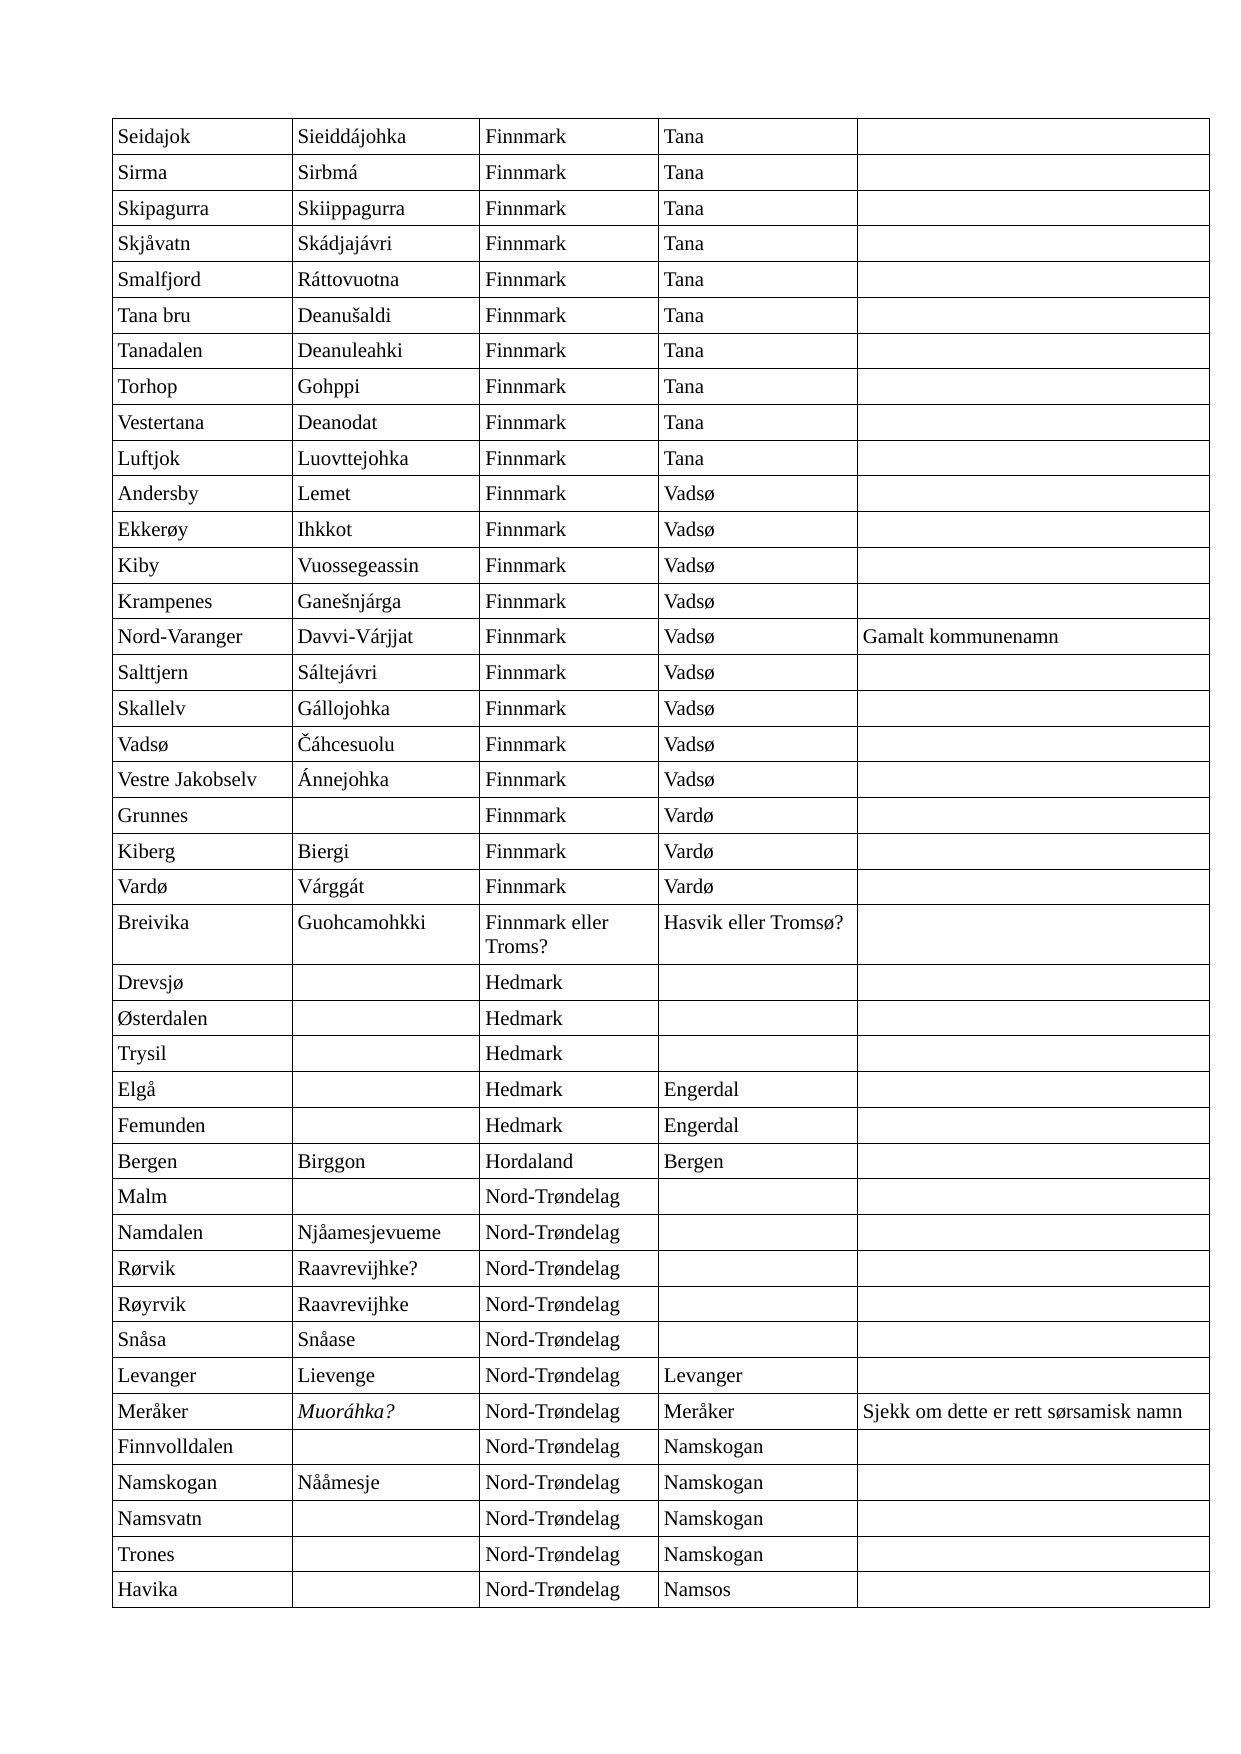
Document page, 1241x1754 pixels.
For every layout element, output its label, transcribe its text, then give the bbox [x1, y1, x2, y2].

table_cell [858, 834, 1209, 868]
table_cell Muoráhka? [293, 1394, 479, 1428]
table_cell [858, 1322, 1209, 1357]
table_cell Vadsø [659, 762, 857, 797]
table_cell Davvi-Várjjat [293, 619, 479, 654]
table_cell Finnmark [480, 870, 658, 904]
table_cell Lievenge [293, 1358, 479, 1393]
table_cell Deanuleahki [293, 334, 479, 368]
table_cell Vardø [659, 834, 857, 868]
table_cell [858, 512, 1209, 547]
table_cell Finnmark [480, 119, 658, 154]
table_cell Tana [659, 298, 857, 332]
table_cell [659, 1036, 857, 1071]
table_cell Meråker [113, 1394, 292, 1428]
table_cell [858, 226, 1209, 261]
table_cell [858, 870, 1209, 904]
table_cell Vadsø [659, 584, 857, 618]
table_cell Vadsø [659, 727, 857, 761]
table_cell Birggon [293, 1144, 479, 1178]
table_cell Finnmark [480, 155, 658, 189]
table_cell Ganešnjárga [293, 584, 479, 618]
table_cell Tana [659, 226, 857, 261]
table_cell Tana [659, 119, 857, 154]
table_cell Finnmark [480, 191, 658, 225]
table_cell Nord-Trøndelag [480, 1430, 658, 1464]
table_cell Hasvik eller Tromsø? [659, 905, 857, 964]
table_cell [858, 1537, 1209, 1571]
table_cell Finnmark [480, 691, 658, 726]
table_cell Tanadalen [113, 334, 292, 368]
table_cell Ekkerøy [113, 512, 292, 547]
table_cell Nord-Trøndelag [480, 1287, 658, 1321]
table_cell [293, 1108, 479, 1143]
table_cell Finnmark [480, 834, 658, 868]
table_cell Engerdal [659, 1072, 857, 1107]
table_cell Vadsø [659, 691, 857, 726]
table_cell [858, 905, 1209, 964]
table_cell Tana [659, 262, 857, 297]
table_cell Malm [113, 1179, 292, 1214]
table_cell [659, 1287, 857, 1321]
table_cell Finnmark [480, 369, 658, 404]
table_cell Levanger [659, 1358, 857, 1393]
table_cell Nååmesje [293, 1465, 479, 1500]
table_cell Breivika [113, 905, 292, 964]
table_cell Guohcamohkki [293, 905, 479, 964]
table_cell [659, 1322, 857, 1357]
table_cell Tana [659, 405, 857, 440]
table_cell Kiby [113, 548, 292, 583]
table_cell Hedmark [480, 1001, 658, 1035]
table_cell Skiippagurra [293, 191, 479, 225]
table_cell Tana [659, 334, 857, 368]
table_cell [858, 655, 1209, 690]
table_cell [858, 1001, 1209, 1035]
table_cell Vardø [659, 798, 857, 833]
table_cell Snåsa [113, 1322, 292, 1357]
table_cell [858, 1215, 1209, 1250]
table_cell Deanodat [293, 405, 479, 440]
table_cell Elgå [113, 1072, 292, 1107]
table_cell Finnmark [480, 262, 658, 297]
table_cell Finnmark [480, 334, 658, 368]
table_cell Sieiddájohka [293, 119, 479, 154]
table_cell Salttjern [113, 655, 292, 690]
table_cell [659, 1251, 857, 1286]
table_cell Bergen [113, 1144, 292, 1178]
table_cell [659, 965, 857, 1000]
table_cell Nord-Trøndelag [480, 1358, 658, 1393]
table_cell Tana [659, 441, 857, 475]
table_cell [858, 1251, 1209, 1286]
table_cell Gamalt kommunenamn [858, 619, 1209, 654]
table_cell [858, 965, 1209, 1000]
table_cell Nord-Trøndelag [480, 1251, 658, 1286]
table_cell Gohppi [293, 369, 479, 404]
table_cell Skallelv [113, 691, 292, 726]
table_cell Drevsjø [113, 965, 292, 1000]
table_cell [858, 119, 1209, 154]
table_cell [858, 405, 1209, 440]
table_cell [858, 1501, 1209, 1536]
table_cell [858, 1465, 1209, 1500]
table_cell Trysil [113, 1036, 292, 1071]
table_cell Tana [659, 191, 857, 225]
table_cell Levanger [113, 1358, 292, 1393]
table_cell Hedmark [480, 965, 658, 1000]
table_cell Ráttovuotna [293, 262, 479, 297]
table_cell Vadsø [659, 476, 857, 511]
table_cell [858, 441, 1209, 475]
table_cell Bergen [659, 1144, 857, 1178]
table_cell [293, 1036, 479, 1071]
table_cell Tana [659, 155, 857, 189]
table_cell Vadsø [659, 548, 857, 583]
table_cell Vardø [659, 870, 857, 904]
table_cell Nord-Varanger [113, 619, 292, 654]
table_cell [858, 1144, 1209, 1178]
table_cell Skipagurra [113, 191, 292, 225]
table_cell [858, 762, 1209, 797]
table_cell Namsos [659, 1572, 857, 1607]
table_cell Nord-Trøndelag [480, 1215, 658, 1250]
table_cell [858, 691, 1209, 726]
table_cell [293, 1001, 479, 1035]
table_cell Hedmark [480, 1108, 658, 1143]
table_cell Biergi [293, 834, 479, 868]
table_cell Namskogan [659, 1501, 857, 1536]
table_cell [293, 1430, 479, 1464]
table_cell Finnmark [480, 548, 658, 583]
table_cell Nord-Trøndelag [480, 1537, 658, 1571]
table_cell Luovttejohka [293, 441, 479, 475]
table_cell [858, 155, 1209, 189]
table_cell [858, 1430, 1209, 1464]
table_cell Grunnes [113, 798, 292, 833]
table_cell [293, 1537, 479, 1571]
table_cell Namskogan [659, 1537, 857, 1571]
table_cell Finnmark [480, 655, 658, 690]
table_cell Ihkkot [293, 512, 479, 547]
table_cell Namskogan [113, 1465, 292, 1500]
table_cell [659, 1215, 857, 1250]
table_cell [858, 1072, 1209, 1107]
table_cell Hordaland [480, 1144, 658, 1178]
table_cell Ánnejohka [293, 762, 479, 797]
table_cell Finnmark [480, 226, 658, 261]
table_cell [858, 476, 1209, 511]
table_cell Nord-Trøndelag [480, 1394, 658, 1428]
table_cell Havika [113, 1572, 292, 1607]
table_cell Vadsø [659, 619, 857, 654]
table_cell Namdalen [113, 1215, 292, 1250]
table_cell Deanušaldi [293, 298, 479, 332]
table_cell Sirma [113, 155, 292, 189]
table_cell Finnmark [480, 298, 658, 332]
table_cell Meråker [659, 1394, 857, 1428]
table_cell Finnmark [480, 619, 658, 654]
table_cell Finnmark [480, 512, 658, 547]
table_cell Vardø [113, 870, 292, 904]
table_cell [293, 1179, 479, 1214]
table_cell Nord-Trøndelag [480, 1501, 658, 1536]
table_cell Gállojohka [293, 691, 479, 726]
table_cell Finnmark [480, 727, 658, 761]
table_cell Vadsø [659, 655, 857, 690]
table_cell Vestertana [113, 405, 292, 440]
table_cell Finnmark [480, 405, 658, 440]
table_cell [858, 369, 1209, 404]
table_cell Nord-Trøndelag [480, 1572, 658, 1607]
table_cell [858, 334, 1209, 368]
table_cell Skádjajávri [293, 226, 479, 261]
table_cell Smalfjord [113, 262, 292, 297]
table_cell Østerdalen [113, 1001, 292, 1035]
table_cell Vadsø [113, 727, 292, 761]
table_cell [858, 1108, 1209, 1143]
table_cell [858, 191, 1209, 225]
table_cell Raavrevijhke? [293, 1251, 479, 1286]
table_cell Njåamesjevueme [293, 1215, 479, 1250]
table_cell Nord-Trøndelag [480, 1465, 658, 1500]
table_cell Røyrvik [113, 1287, 292, 1321]
table_cell Finnmark [480, 762, 658, 797]
table_cell [858, 1358, 1209, 1393]
table_cell Engerdal [659, 1108, 857, 1143]
table_cell [293, 1072, 479, 1107]
table_cell [858, 298, 1209, 332]
table_cell [858, 262, 1209, 297]
table_cell Sirbmá [293, 155, 479, 189]
table_cell Nord-Trøndelag [480, 1179, 658, 1214]
table_cell Finnmark [480, 798, 658, 833]
table_cell Sáltejávri [293, 655, 479, 690]
table_cell [858, 548, 1209, 583]
table_cell [858, 798, 1209, 833]
table_cell [659, 1001, 857, 1035]
table_cell [858, 584, 1209, 618]
table_cell Finnmark [480, 441, 658, 475]
table_cell Namskogan [659, 1465, 857, 1500]
table_cell [858, 1036, 1209, 1071]
table_cell Trones [113, 1537, 292, 1571]
table_cell Nord-Trøndelag [480, 1322, 658, 1357]
table_cell Vuossegeassin [293, 548, 479, 583]
table_cell Snåase [293, 1322, 479, 1357]
table_cell [858, 1179, 1209, 1214]
table_cell Várggát [293, 870, 479, 904]
table_cell Finnmark [480, 584, 658, 618]
table_cell Seidajok [113, 119, 292, 154]
table_cell Tana bru [113, 298, 292, 332]
table_cell Andersby [113, 476, 292, 511]
table_cell Finnmark [480, 476, 658, 511]
table_cell Raavrevijhke [293, 1287, 479, 1321]
table_cell Luftjok [113, 441, 292, 475]
table_cell [858, 1572, 1209, 1607]
table_cell Femunden [113, 1108, 292, 1143]
table_cell [293, 1572, 479, 1607]
table_cell [293, 798, 479, 833]
table_cell Namskogan [659, 1430, 857, 1464]
table_cell Sjekk om dette er rett sørsamisk namn [858, 1394, 1209, 1428]
table_cell Krampenes [113, 584, 292, 618]
table_cell [659, 1179, 857, 1214]
table_cell Čáhcesuolu [293, 727, 479, 761]
table_cell Tana [659, 369, 857, 404]
table_cell [293, 965, 479, 1000]
table_cell Vadsø [659, 512, 857, 547]
table_cell Hedmark [480, 1036, 658, 1071]
table_cell Skjåvatn [113, 226, 292, 261]
table_cell [293, 1501, 479, 1536]
table_cell Vestre Jakobselv [113, 762, 292, 797]
table_cell Namsvatn [113, 1501, 292, 1536]
table_cell [858, 727, 1209, 761]
table_cell [858, 1287, 1209, 1321]
table_cell Finnvolldalen [113, 1430, 292, 1464]
table_cell Torhop [113, 369, 292, 404]
table_cell Hedmark [480, 1072, 658, 1107]
table_cell Rørvik [113, 1251, 292, 1286]
table_cell Kiberg [113, 834, 292, 868]
table_cell Finnmark eller Troms? [480, 905, 658, 964]
table_cell Lemet [293, 476, 479, 511]
